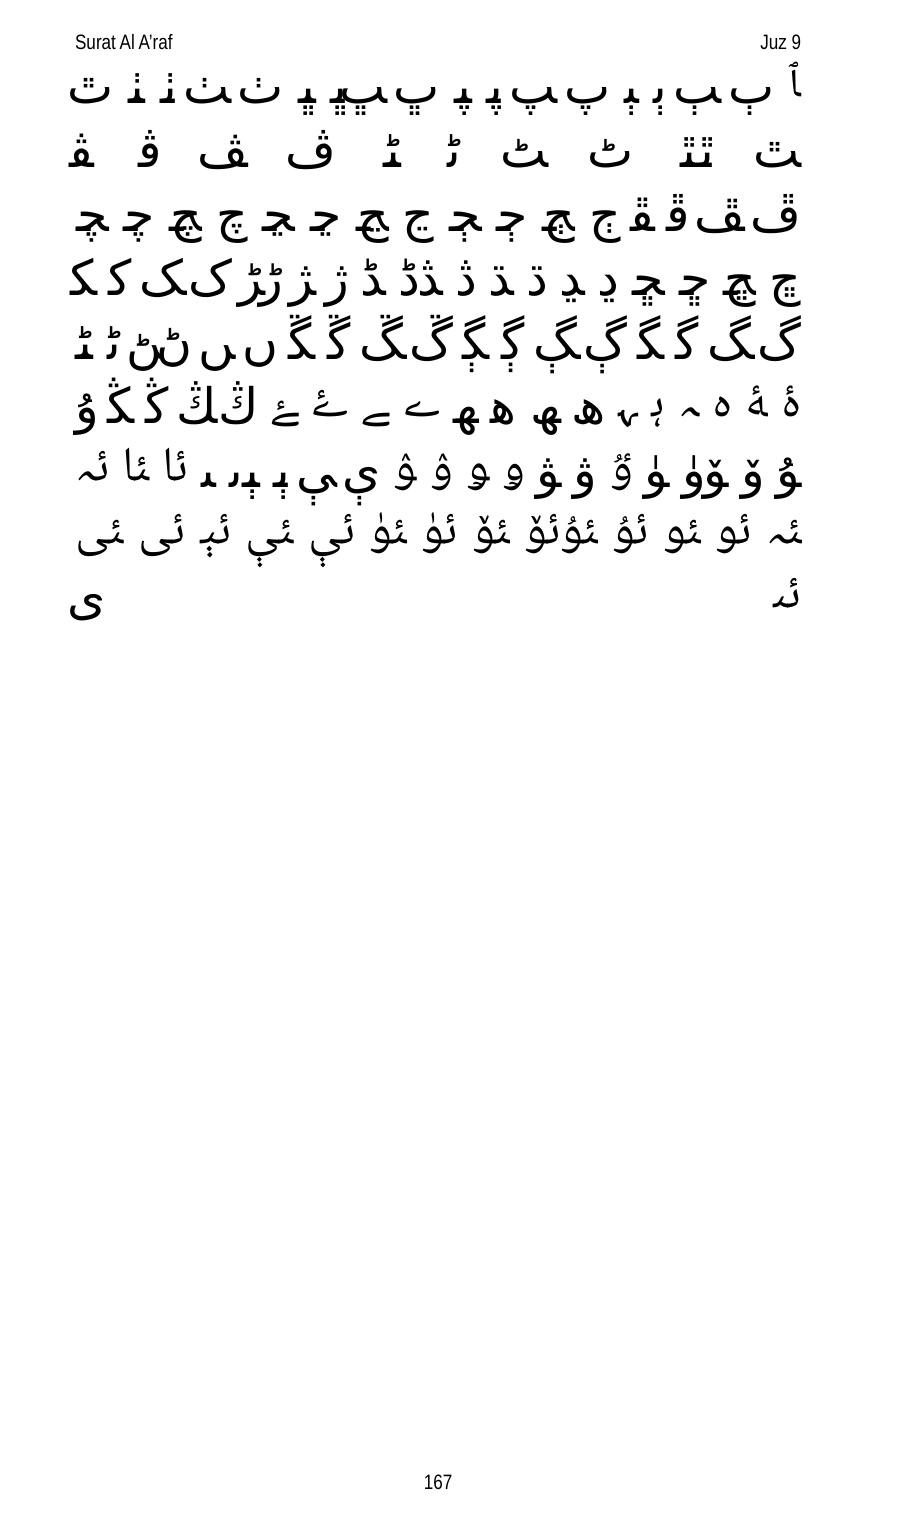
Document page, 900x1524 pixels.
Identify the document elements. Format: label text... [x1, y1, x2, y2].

text ﭑ ﭒ ﭓ ﭔ ﭕ ﭖ ﭗ ﭘ ﭙ ﭚ ﭛﭜ ﭝ ﭞ ﭟ ﭠ ﭡ ﭢ ﭣ ﭤﭥ ﭦ ﭧ ﭨ ﭩ ﭪ ﭫ ﭬ ﭭ [75, 60, 801, 188]
text ﭮ ﭯ ﭰ ﭱ ﭲ ﭳ ﭴ ﭵ ﭶ ﭷ ﭸ ﭹ ﭺ ﭻ ﭼ ﭽ ﭾ ﭿ ﮀ ﮁ ﮂ ﮃ ﮄ ﮅ ﮆ ﮇﮈ ﮉ ﮊ ﮋ ﮌﮍ ﮎ ﮏ ﮐ ﮑ ﮒ ﮓ ﮔ ﮕ ﮖ ﮗ ﮘ ﮙ ﮚ ﮛ ﮜ ﮝ ﮞ ﮟ ﮠﮡ ﮢ ﮣ ﮤ ﮥ ﮦ ﮧ ﮨ ﮩ ﮪ ﮫ ﮬ ﮭ ﮮ ﮯ ﮰ ﮱ ﯓ ﯔ ﯕ ﯖ ﯗ ﯘ ﯙ ﯚﯛ ﯜ ﯝ ﯞ ﯟ ﯠ ﯡ ﯢ ﯣ ﯤ ﯥ ﯦ ﯧﯨ ﯩ ﯪ ﯫ ﯬ ﯭ ﯮ ﯯ ﯰ ﯱﯲ ﯳ ﯴ ﯵ ﯶ ﯷ ﯸ ﯹ ﯺ ﯻ ﯼ [75, 188, 801, 635]
